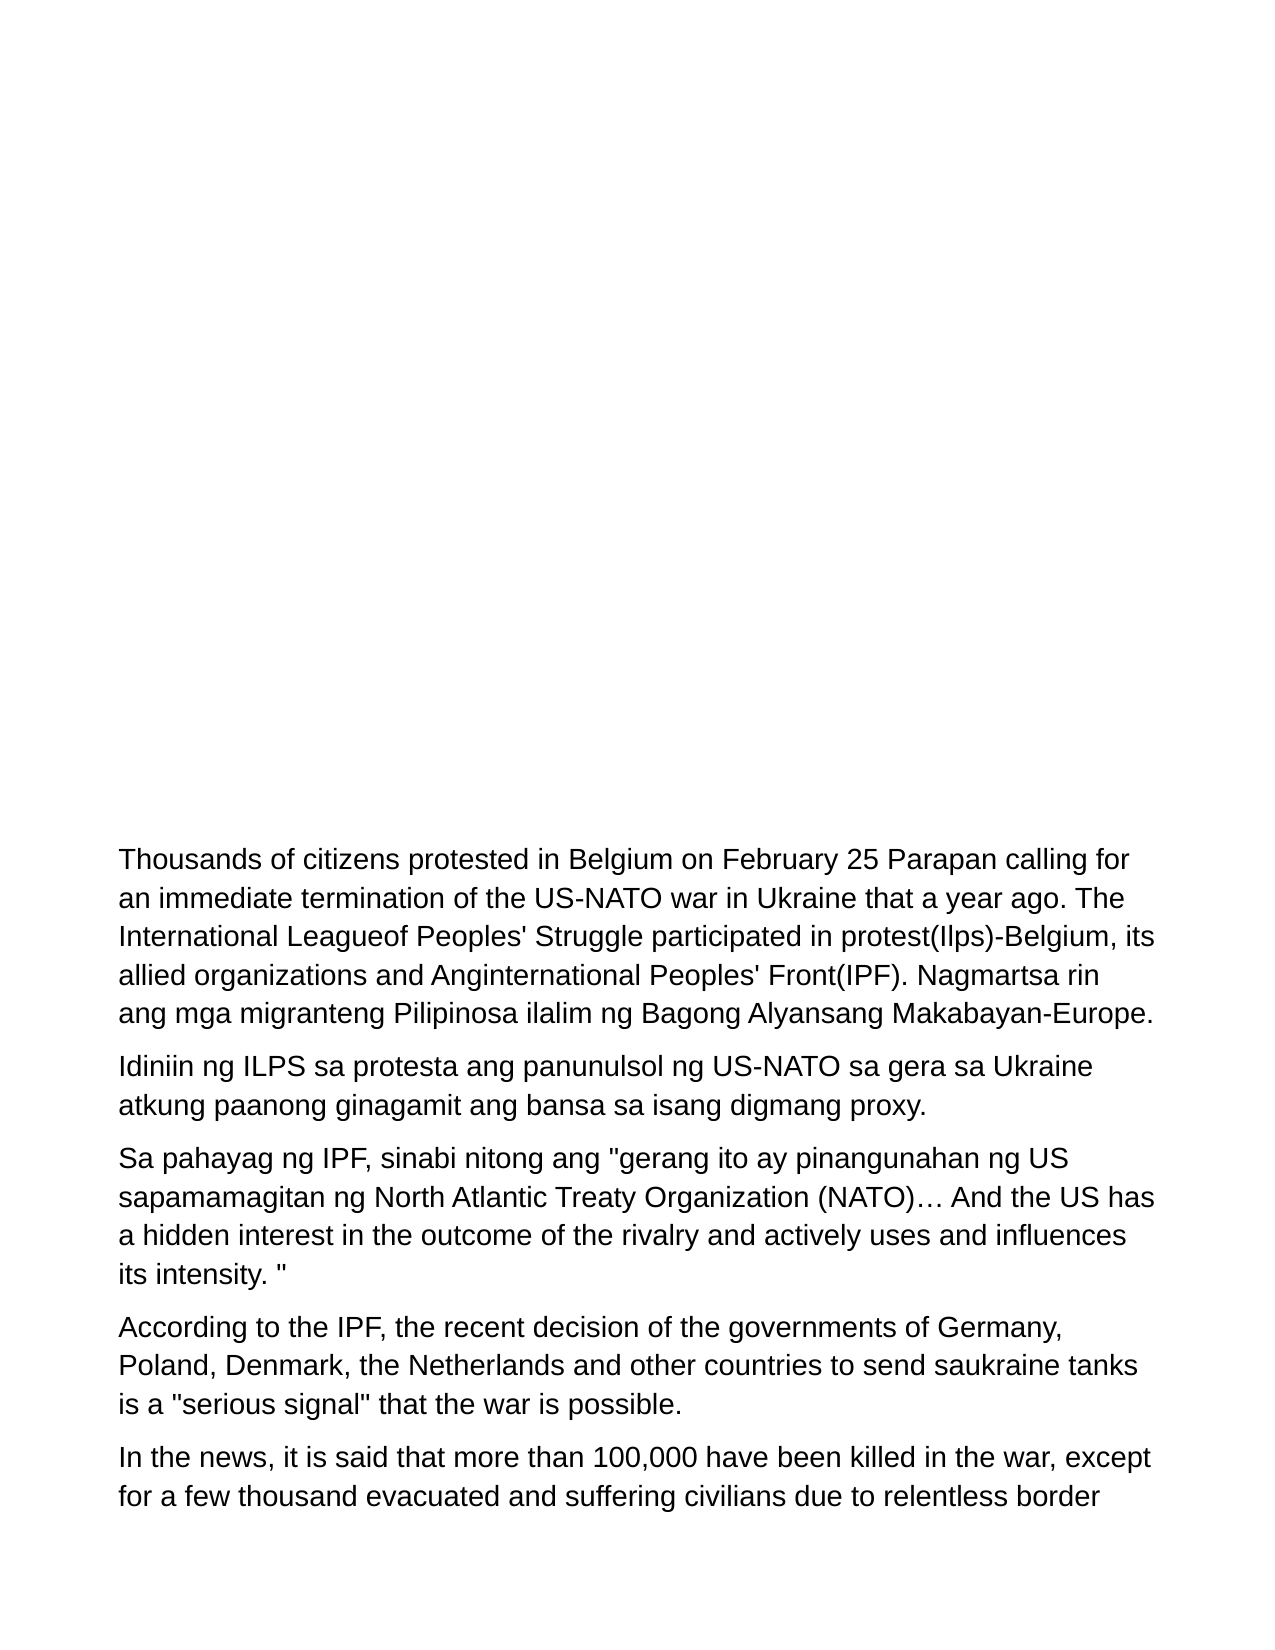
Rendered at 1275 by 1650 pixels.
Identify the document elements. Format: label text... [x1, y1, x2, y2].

text Idiniin ng ILPS sa protesta ang panunulsol ng US-NATO sa gera sa Ukraine atkung paanong ginagamit ang bansa sa isang digmang proxy. [118, 1049, 1157, 1122]
text According to the IPF, the recent decision of the governments of Germany, Poland, Denmark, the Netherlands and other countries to send saukraine tanks is a "serious signal" that the war is possible. [118, 1310, 1157, 1421]
text Thousands of citizens protested in Belgium on February 25 Parapan calling for an immediate termination of the US-NATO war in Ukraine that a year ago. The International Leagueof Peoples' Struggle participated in protest(Ilps)-Belgium, its allied organizations and Anginternational Peoples' Front(IPF). Nagmartsa rin ang mga migranteng Pilipinosa ilalim ng Bagong Alyansang Makabayan-Europe. [118, 118, 1157, 1030]
text Sa pahayag ng IPF, sinabi nitong ang "gerang ito ay pinangunahan ng US sapamamagitan ng North Atlantic Treaty Organization (NATO)… And the US has a hidden interest in the outcome of the rivalry and actively uses and influences its intensity. " [118, 1141, 1157, 1290]
text In the news, it is said that more than 100,000 have been killed in the war, except for a few thousand evacuated and suffering civilians due to relentless border [118, 1440, 1157, 1512]
